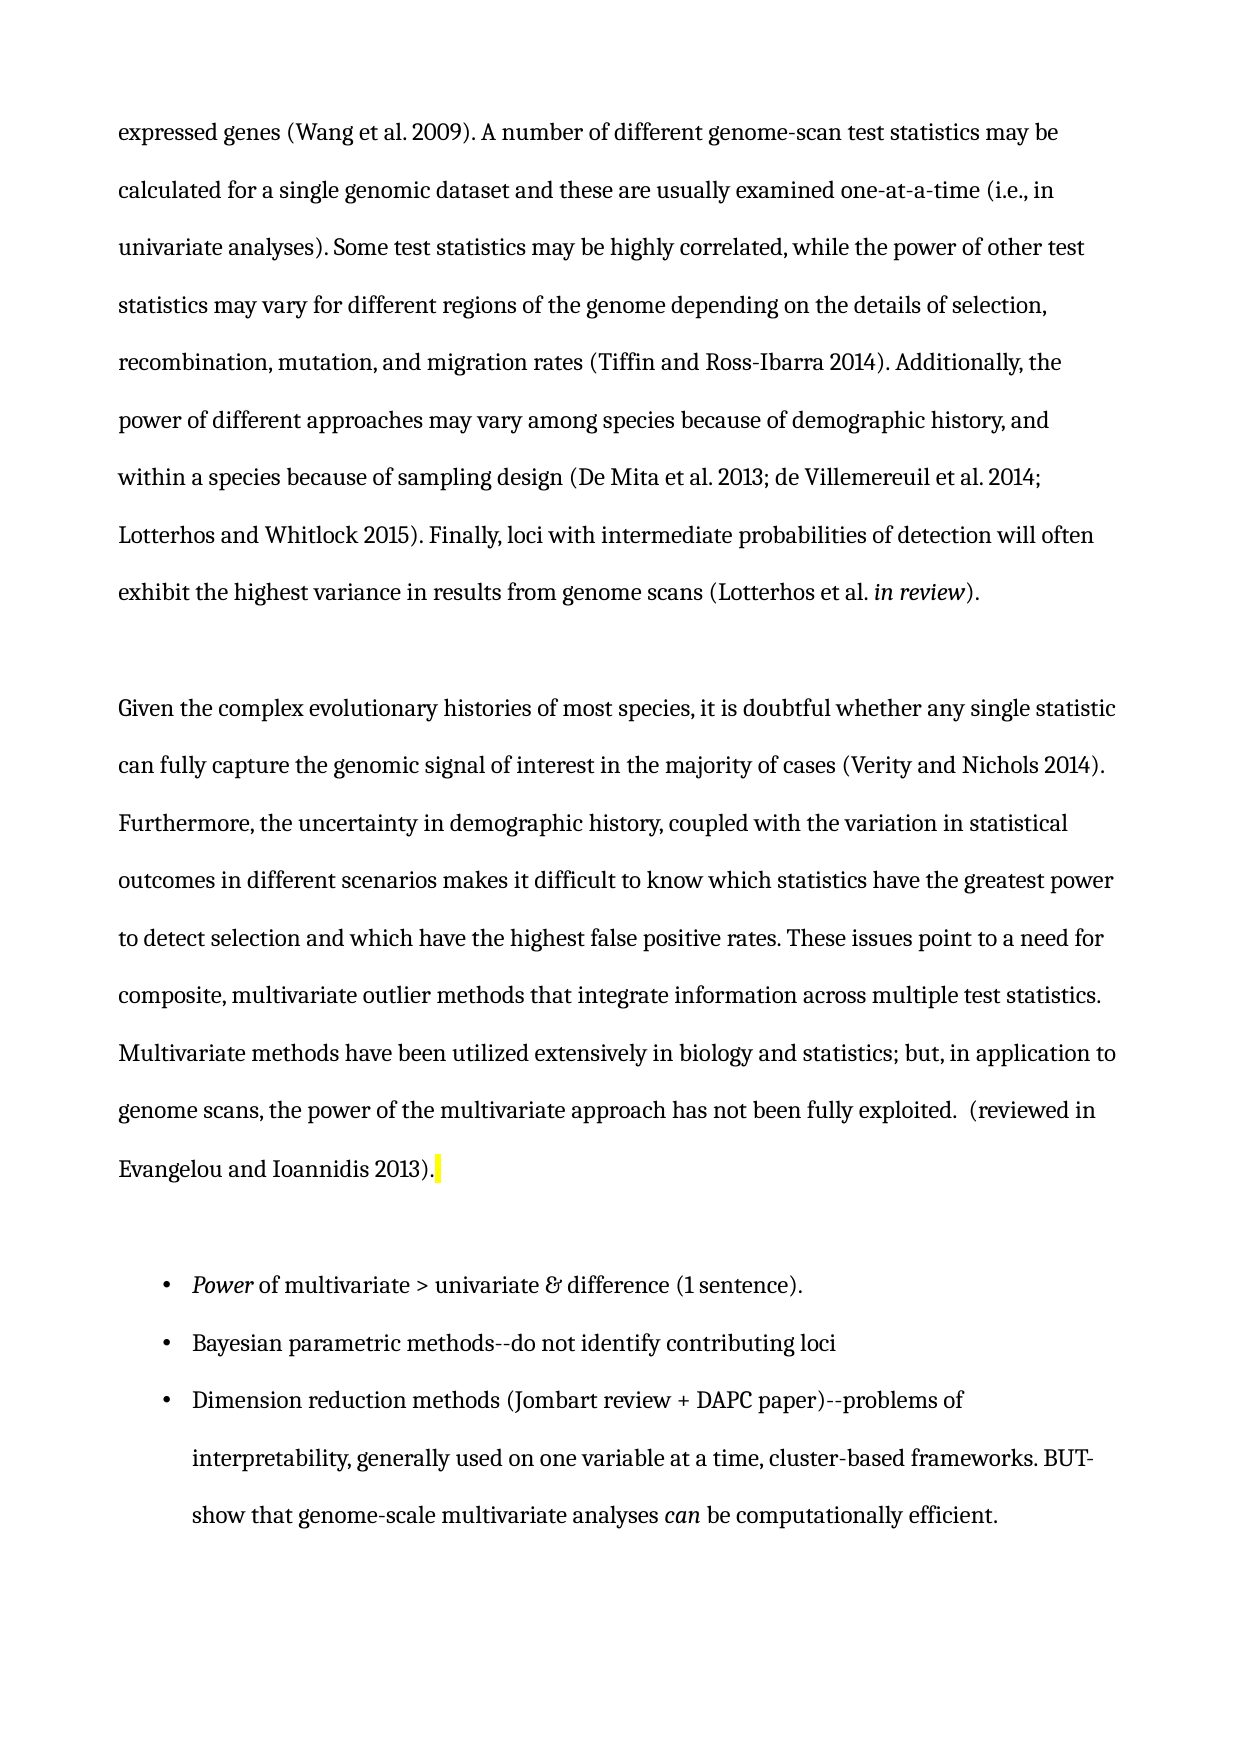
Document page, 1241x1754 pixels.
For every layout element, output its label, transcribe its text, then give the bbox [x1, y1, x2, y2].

list Bayesian parametric methods--do not identify contributing loci [162, 1329, 1122, 1358]
list Power of multivariate > univariate & difference (1 sentence). [162, 1271, 1122, 1300]
list Dimension reduction methods (Jombart review + DAPC paper)--problems of interpretability, generally used on one variable at a time, cluster-based frameworks. BUT- show that genome-scale multivariate analyses can be computationally efficient. [162, 1386, 1122, 1530]
text expressed genes (Wang et al. 2009). A number of different genome-scan test statistics may be calculated for a single genomic dataset and these are usually examined one-at-a-time (i.e., in univariate analyses). Some test statistics may be highly correlated, while the power of other test statistics may vary for different regions of the genome depending on the details of selection, recombination, mutation, and migration rates (Tiffin and Ross-Ibarra 2014). Additionally, the power of different approaches may vary among species because of demographic history, and within a species because of sampling design (De Mita et al. 2013; de Villemereuil et al. 2014; Lotterhos and Whitlock 2015). Finally, loci with intermediate probabilities of detection will often exhibit the highest variance in results from genome scans (Lotterhos et al. in review). [118, 118, 1122, 607]
text Given the complex evolutionary histories of most species, it is doubtful whether any single statistic can fully capture the genomic signal of interest in the majority of cases (Verity and Nichols 2014). Furthermore, the uncertainty in demographic history, coupled with the variation in statistical outcomes in different scenarios makes it difficult to know which statistics have the greatest power to detect selection and which have the highest false positive rates. These issues point to a need for composite, multivariate outlier methods that integrate information across multiple test statistics. Multivariate methods have been utilized extensively in biology and statistics; but, in application to genome scans, the power of the multivariate approach has not been fully exploited. (reviewed in Evangelou and Ioannidis 2013). [118, 694, 1122, 1183]
